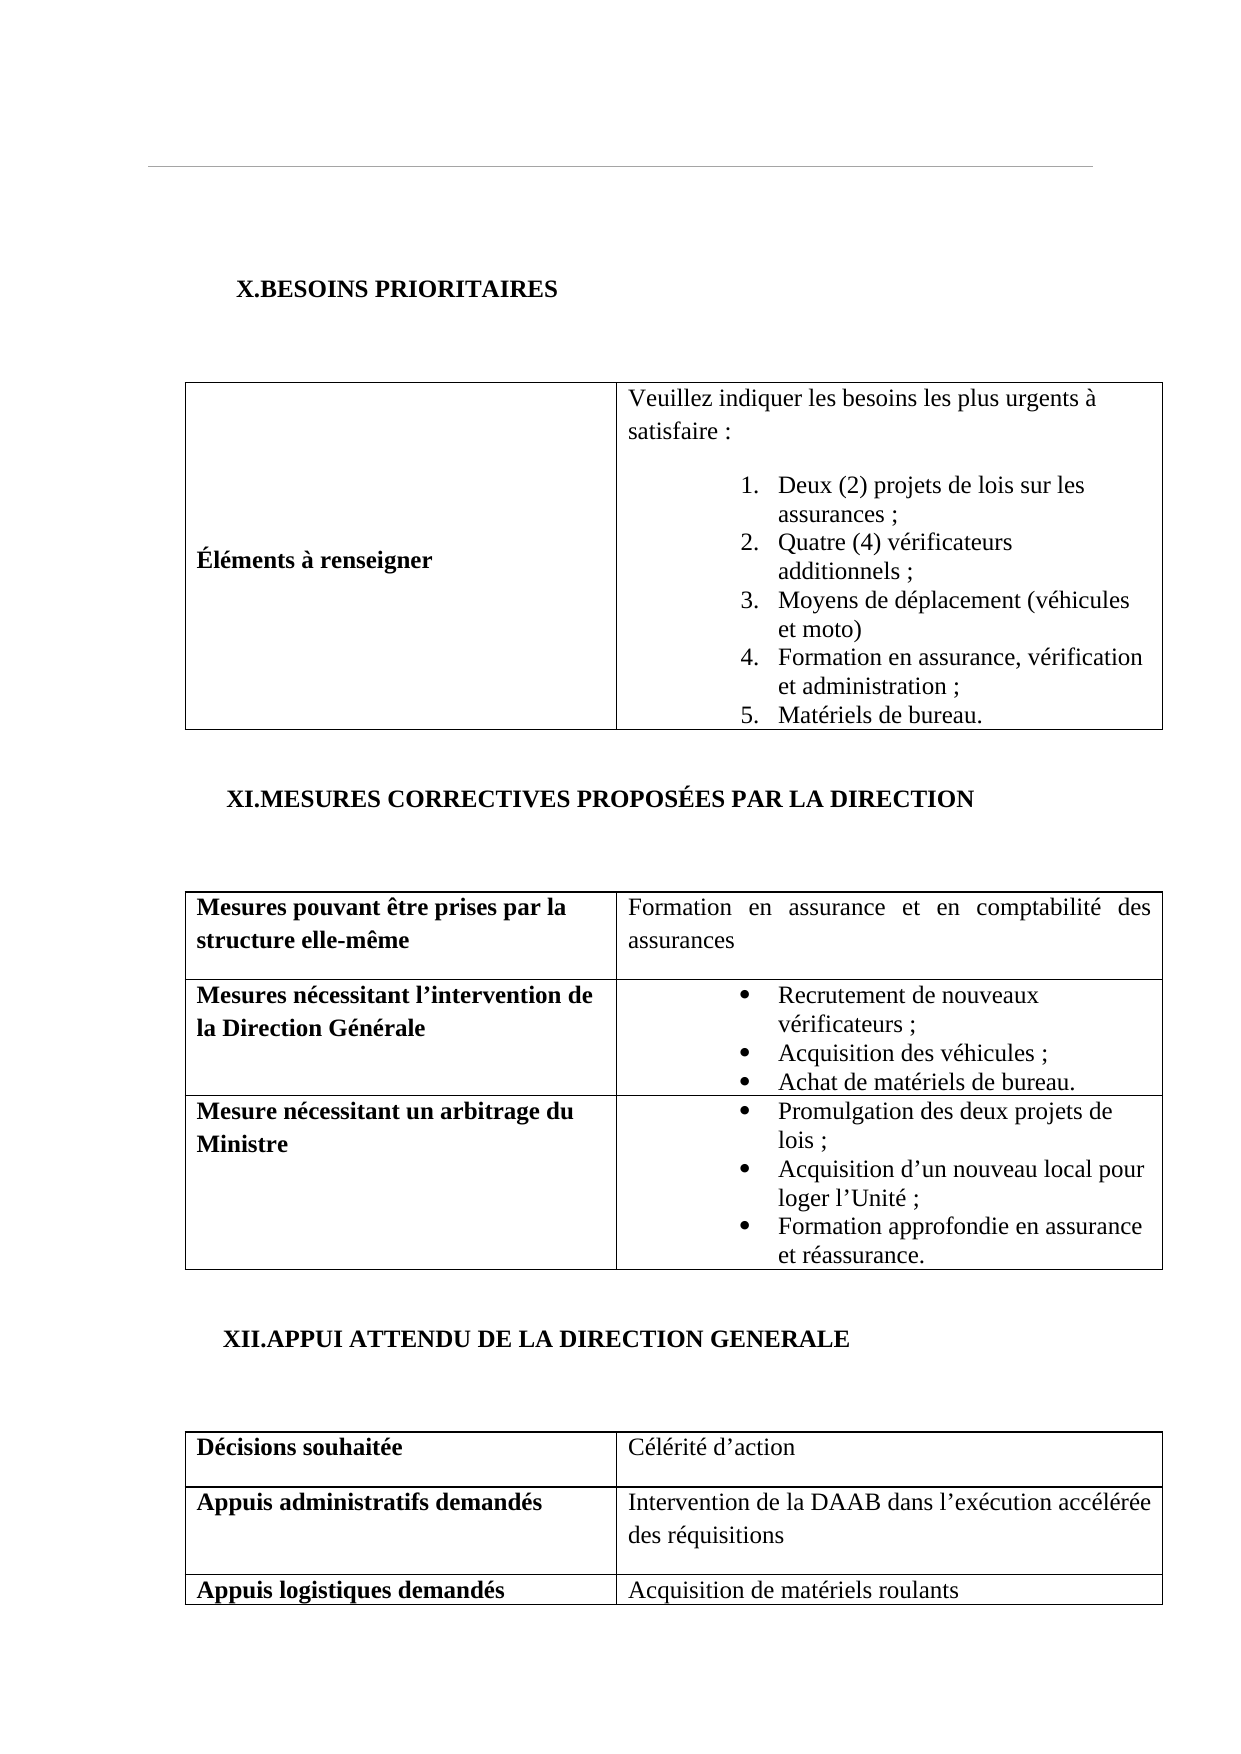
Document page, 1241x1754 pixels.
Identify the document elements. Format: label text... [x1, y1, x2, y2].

table_header Veuillez indiquer les besoins les plus urgents à satisfaire : Deux (2) projets de lois sur les assurances ; Quatre (4) vérificateurs additionnels ; Moyens de déplacement (véhicules et moto) Formation en assurance, vérification et administration ; Matériels de bureau. [617, 383, 1162, 729]
table_cell Mesures nécessitant l’intervention de la Direction Générale [186, 980, 616, 1095]
table_cell Promulgation des deux projets de lois ; Acquisition d’un nouveau local pour loger l’Unité ; Formation approfondie en assurance et réassurance. [617, 1096, 1162, 1269]
table_cell Recrutement de nouveaux vérificateurs ; Acquisition des véhicules ; Achat de matériels de bureau. [617, 980, 1162, 1095]
table_header Éléments à renseigner [186, 383, 616, 729]
table_cell Intervention de la DAAB dans l’exécution accélérée des réquisitions [617, 1488, 1162, 1574]
table_header Célérité d’action [617, 1433, 1162, 1486]
table_cell Mesure nécessitant un arbitrage du Ministre [186, 1096, 616, 1269]
table_header Formation en assurance et en comptabilité des assurances [617, 893, 1162, 979]
table_header Décisions souhaitée [186, 1433, 616, 1486]
list APPUI ATTENDU DE LA DIRECTION GENERALE [223, 1324, 1093, 1352]
list BESOINS PRIORITAIRES [223, 274, 1093, 303]
table_header Mesures pouvant être prises par la structure elle-même [186, 893, 616, 979]
table_cell Appuis logistiques demandés [186, 1575, 616, 1604]
list MESURES CORRECTIVES PROPOSÉES PAR LA DIRECTION [223, 784, 1093, 812]
table_cell Acquisition de matériels roulants [617, 1575, 1162, 1604]
table_cell Appuis administratifs demandés [186, 1488, 616, 1574]
